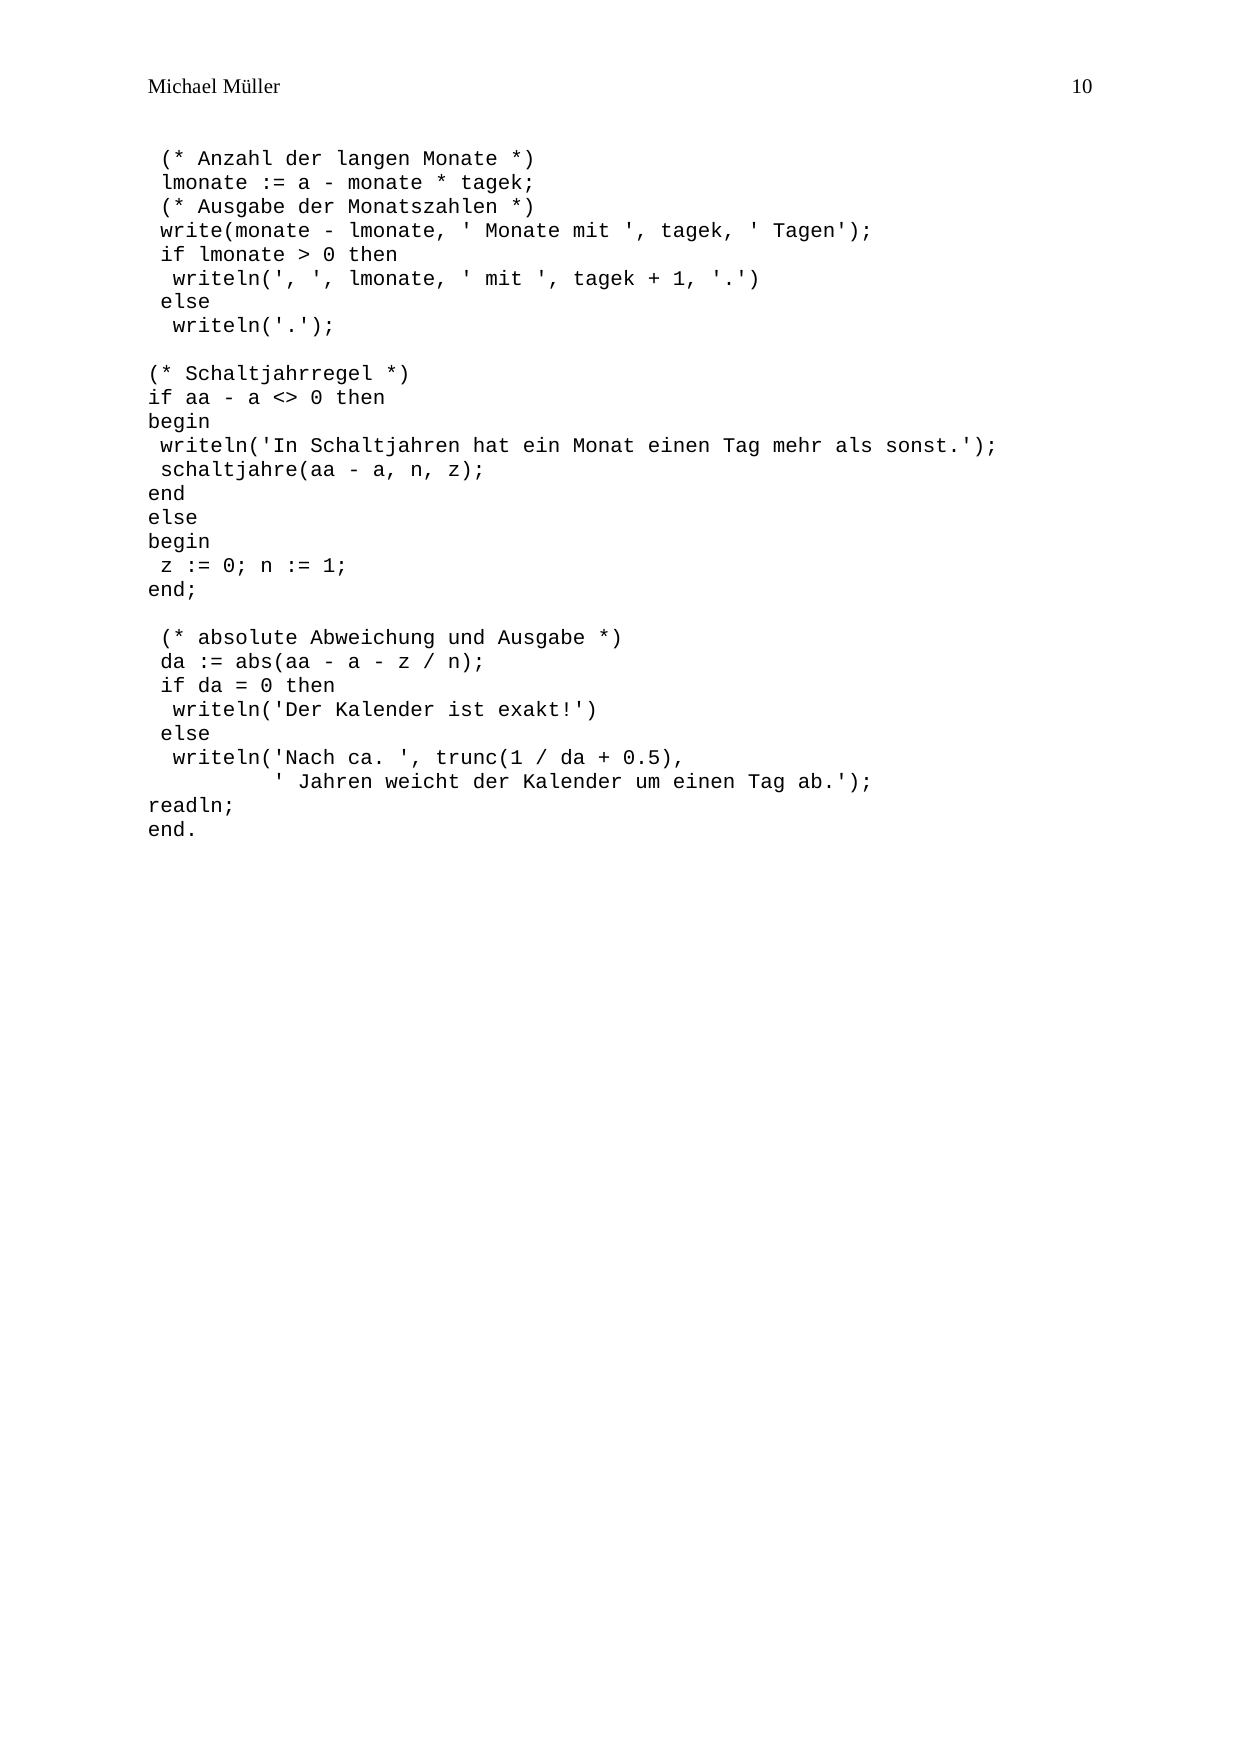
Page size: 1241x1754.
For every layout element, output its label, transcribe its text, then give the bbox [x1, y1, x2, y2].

text z := 0; n := 1; [148, 555, 1092, 579]
text writeln('In Schaltjahren hat ein Monat einen Tag mehr als sonst.'); [148, 435, 1092, 459]
text else [148, 723, 1092, 747]
text writeln('Der Kalender ist exakt!') [148, 699, 1092, 723]
text if lmonate > 0 then [148, 243, 1092, 267]
text writeln('Nach ca. ', trunc(1 / da + 0.5), [148, 747, 1092, 771]
text if da = 0 then [148, 675, 1092, 699]
text end [148, 483, 1092, 507]
text end; [148, 579, 1092, 603]
text else [148, 291, 1092, 315]
text (* absolute Abweichung und Ausgabe *) [148, 627, 1092, 651]
text writeln(', ', lmonate, ' mit ', tagek + 1, '.') [148, 267, 1092, 291]
text (* Ausgabe der Monatszahlen *) [148, 196, 1092, 219]
text (* Anzahl der langen Monate *) [148, 148, 1092, 172]
text (* Schaltjahrregel *) [148, 363, 1092, 387]
text writeln('.'); [148, 315, 1092, 339]
text else [148, 507, 1092, 531]
text ' Jahren weicht der Kalender um einen Tag ab.'); [148, 771, 1092, 794]
text if aa - a <> 0 then [148, 387, 1092, 411]
text readln; [148, 794, 1092, 818]
text lmonate := a - monate * tagek; [148, 172, 1092, 196]
text begin [148, 411, 1092, 435]
text end. [148, 818, 1092, 842]
text begin [148, 531, 1092, 555]
text schaltjahre(aa - a, n, z); [148, 459, 1092, 483]
text write(monate - lmonate, ' Monate mit ', tagek, ' Tagen'); [148, 219, 1092, 243]
text da := abs(aa - a - z / n); [148, 651, 1092, 675]
